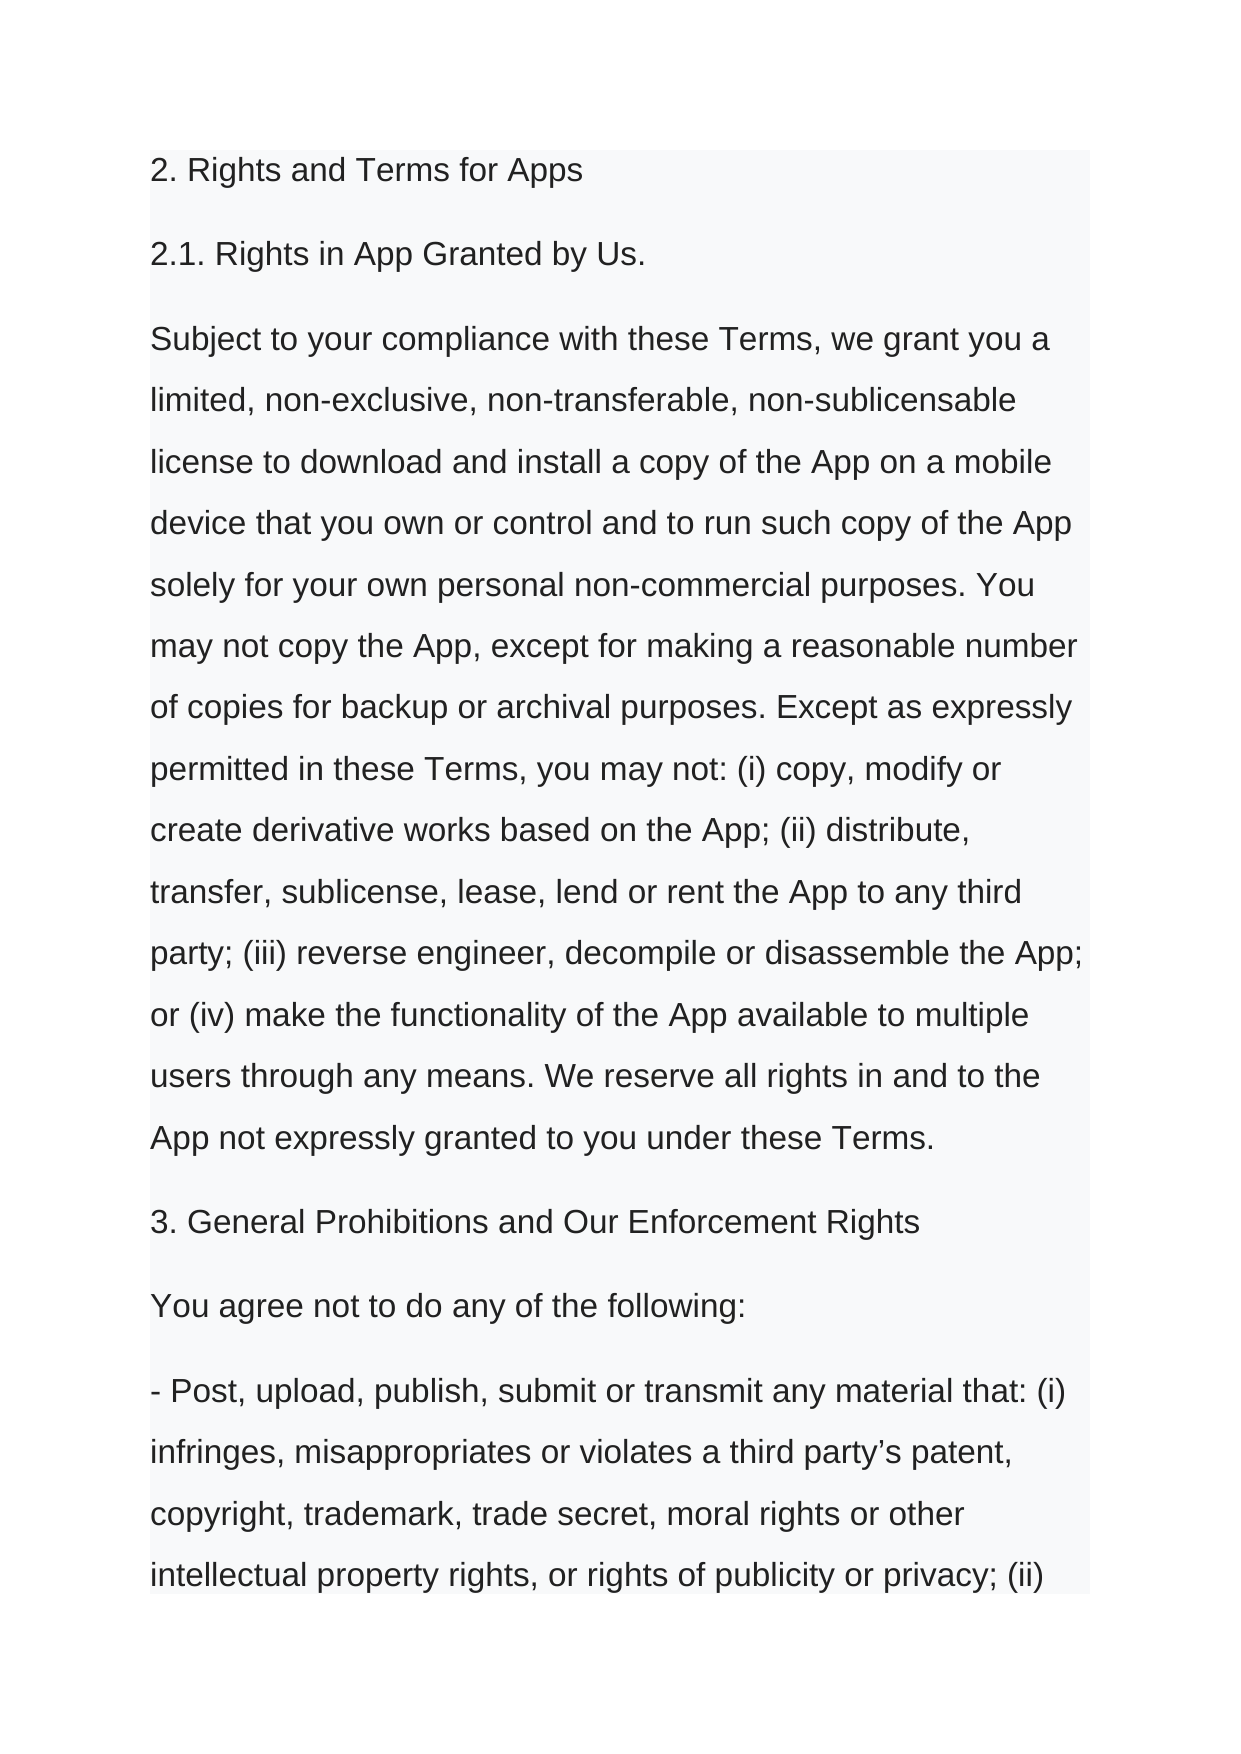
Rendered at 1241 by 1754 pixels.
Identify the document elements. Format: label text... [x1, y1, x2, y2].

text Subject to your compliance with these Terms, we grant you a limited, non-exclusive, non-transferable, non-sublicensable license to download and install a copy of the App on a mobile device that you own or control and to run such copy of the App solely for your own personal non-commercial purposes. You may not copy the App, except for making a reasonable number of copies for backup or archival purposes. Except as expressly permitted in these Terms, you may not: (i) copy, modify or create derivative works based on the App; (ii) distribute, transfer, sublicense, lease, lend or rent the App to any third party; (iii) reverse engineer, decompile or disassemble the App; or (iv) make the functionality of the App available to multiple users through any means. We reserve all rights in and to the App not expressly granted to you under these Terms. [150, 319, 1090, 1156]
text You agree not to do any of the following: [150, 1286, 1090, 1325]
text - Post, upload, publish, submit or transmit any material that: (i) infringes, misappropriates or violates a third party’s patent, copyright, trademark, trade secret, moral rights or other intellectual property rights, or rights of publicity or privacy; (ii) [150, 1371, 1090, 1594]
text 2.1. Rights in App Granted by Us. [150, 234, 1090, 273]
text 3. General Prohibitions and Our Enforcement Rights [150, 1202, 1090, 1241]
text 2. Rights and Terms for Apps [150, 150, 1090, 188]
